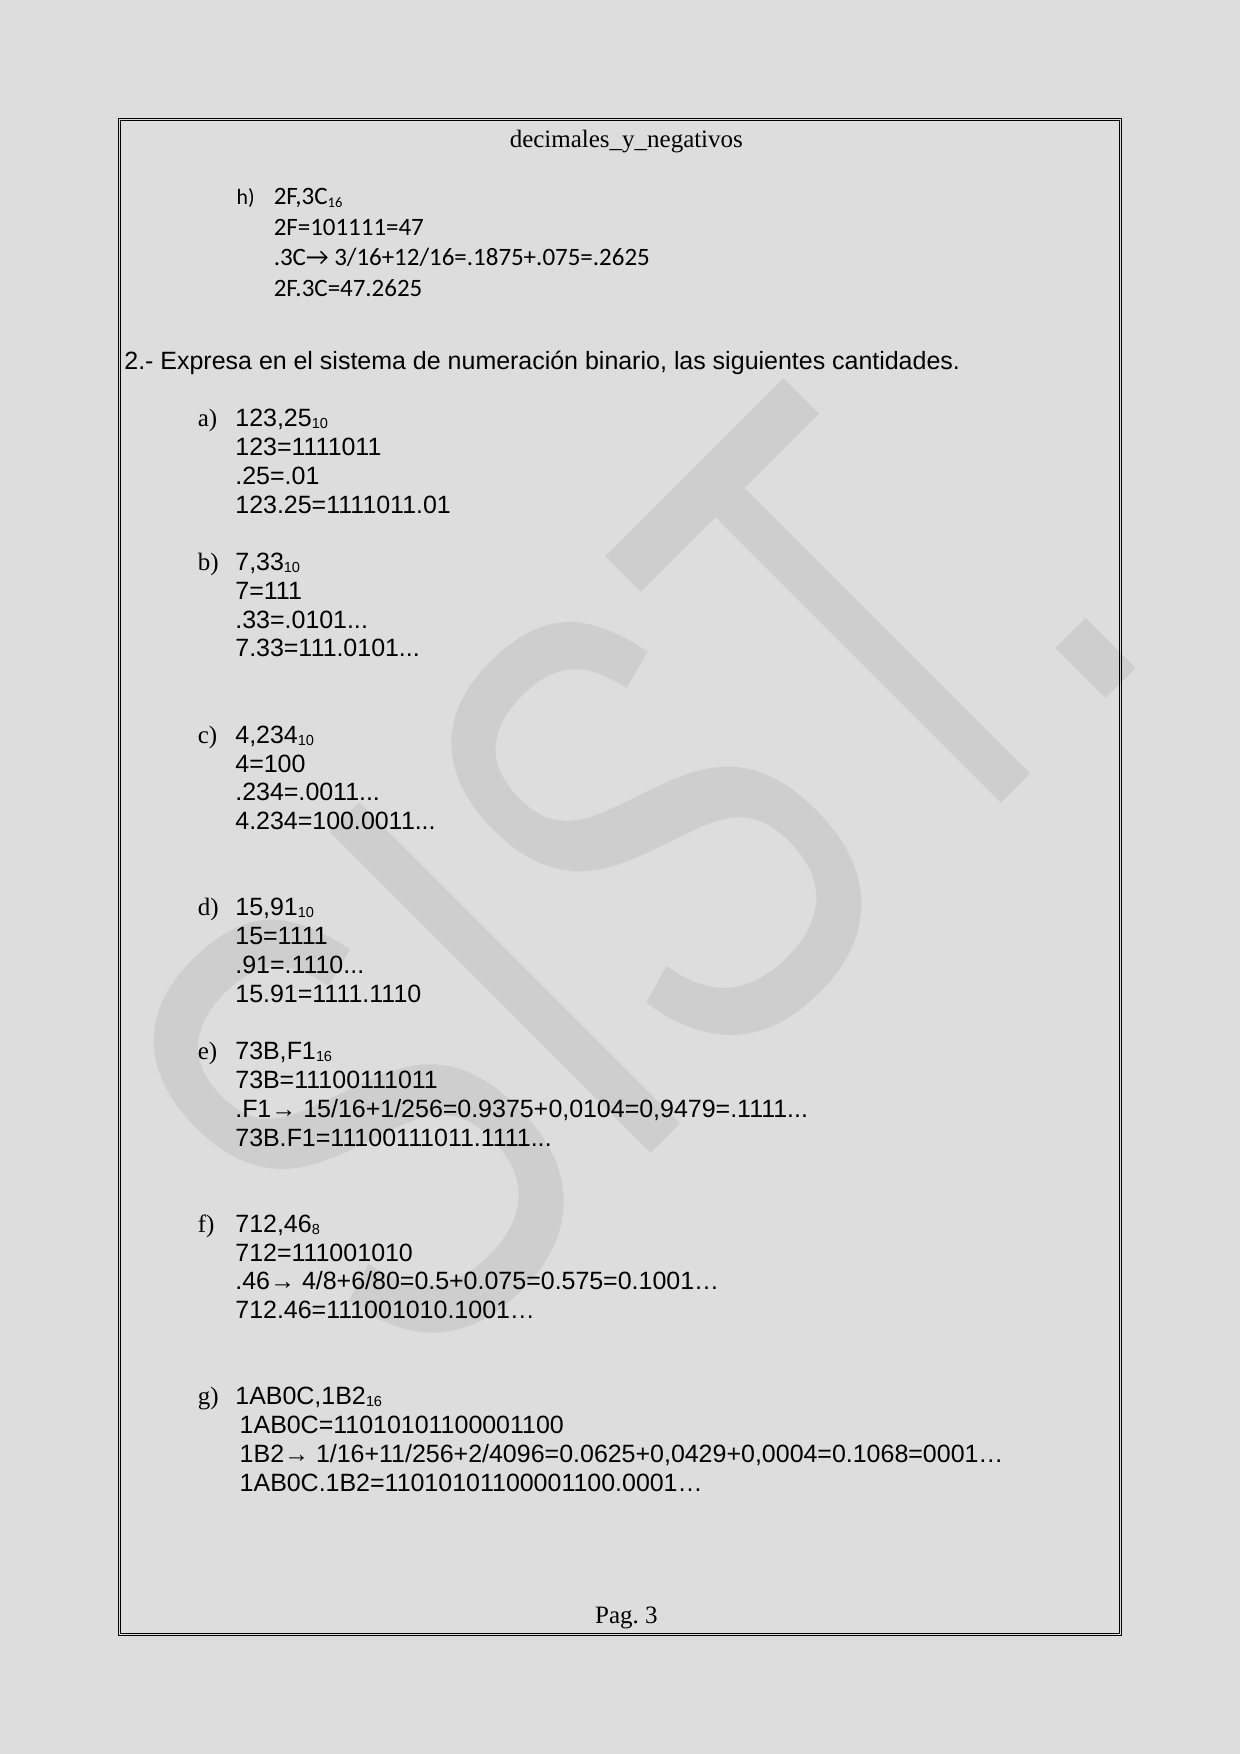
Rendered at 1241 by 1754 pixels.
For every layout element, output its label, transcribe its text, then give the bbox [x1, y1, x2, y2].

list [978, 720, 1116, 748]
list [773, 432, 1116, 461]
text [496, 748, 974, 777]
text .91=.1110... [243, 968, 315, 979]
list 123.25=1111011.01 [198, 489, 671, 518]
text 15=1111 [198, 921, 252, 950]
list [746, 461, 1116, 489]
text [834, 576, 1116, 605]
text .234=.0011... [198, 777, 472, 806]
text .91=.1110... [334, 950, 475, 979]
text .91=.1110... [833, 950, 1116, 979]
text [544, 1238, 1116, 1266]
list [594, 1036, 1116, 1065]
list [860, 892, 1116, 921]
list [747, 489, 1116, 518]
text [691, 979, 756, 987]
text [504, 777, 676, 806]
list 123=1111011 [198, 432, 728, 461]
text [774, 777, 1116, 806]
text .F1→ 15/16+1/256=0.9375+0,0104=0,9479=.1111... [652, 1094, 1116, 1122]
text 4.234=100.0011... [813, 806, 1116, 835]
text 4.234=100.0011... [198, 806, 354, 835]
list [450, 892, 816, 921]
text 7=111 [198, 576, 802, 605]
list 7,3310 [198, 547, 624, 576]
text .46→ 4/8+6/80=0.5+0.075=0.575=0.1001… [198, 1266, 366, 1295]
text 15=1111 [479, 921, 811, 950]
list [805, 547, 1116, 576]
text 73B=11100111011 [202, 1065, 412, 1094]
text 73B.F1=11100111011.1111... [654, 1122, 1116, 1151]
text .46→ 4/8+6/80=0.5+0.075=0.575=0.1001… [374, 1266, 476, 1285]
text 7.33=111.0101... [198, 633, 525, 662]
text 15=1111 [852, 921, 1116, 950]
text [805, 979, 1116, 1007]
text 73B.F1=11100111011.1111... [533, 1122, 647, 1151]
text 712=111001010 [198, 1238, 502, 1266]
list 73B,F116 [198, 1036, 561, 1065]
text 712.46=111001010.1001… [477, 1295, 1116, 1324]
text 4.234=100.0011... [364, 806, 497, 835]
text 4.234=100.0011... [686, 818, 781, 835]
text .33=.0101... [198, 605, 830, 633]
list 712,468 [198, 1209, 516, 1238]
text 73B=11100111011 [623, 1065, 1116, 1094]
list [802, 403, 1116, 432]
text 1AB0C.1B2=11010101100001100.0001… [124, 1468, 1116, 1496]
list .25=.01 [198, 461, 699, 489]
text [1006, 748, 1116, 777]
text 712.46=111001010.1001… [198, 1295, 387, 1324]
text 73B=11100111011 [448, 1065, 590, 1094]
text 2.- Expresa en el sistema de numeración binario, las siguientes cantidades. [124, 346, 1116, 374]
list .3C→ 3/16+12/16=.1875+.075=.2625 [236, 241, 1116, 272]
text .46→ 4/8+6/80=0.5+0.075=0.575=0.1001… [518, 1266, 1116, 1295]
text 1AB0C=11010101100001100 [124, 1410, 1116, 1439]
list 1AB0C,1B216 [198, 1381, 1116, 1410]
text 15=1111 [292, 921, 446, 950]
text 73B.F1=11100111011.1111... [351, 1122, 501, 1151]
list 4,23410 [198, 720, 454, 748]
text 1B2→ 1/16+11/256+2/4096=0.0625+0,0429+0,0004=0.1068=0001… [124, 1439, 1116, 1468]
text 15.91=1111.1110 [214, 979, 503, 1007]
list [496, 720, 945, 748]
list 2F,3C16 [236, 180, 1116, 211]
list 2F.3C=47.2625 [236, 272, 1116, 302]
text [617, 633, 859, 662]
text [863, 605, 1116, 633]
text .F1→ 15/16+1/256=0.9375+0,0104=0,9479=.1111... [505, 1094, 618, 1122]
text [537, 979, 658, 1007]
text .91=.1110... [508, 950, 793, 979]
text .F1→ 15/16+1/256=0.9375+0,0104=0,9479=.1111... [221, 1094, 337, 1118]
list [658, 547, 773, 576]
list 15,9110 [198, 892, 417, 921]
list 2F=101111=47 [236, 211, 1116, 241]
list [558, 1209, 1116, 1238]
text [891, 633, 1069, 662]
list 123,2510 [198, 403, 757, 432]
text 4=100 [198, 748, 457, 777]
text 4.234=100.0011... [529, 806, 615, 820]
